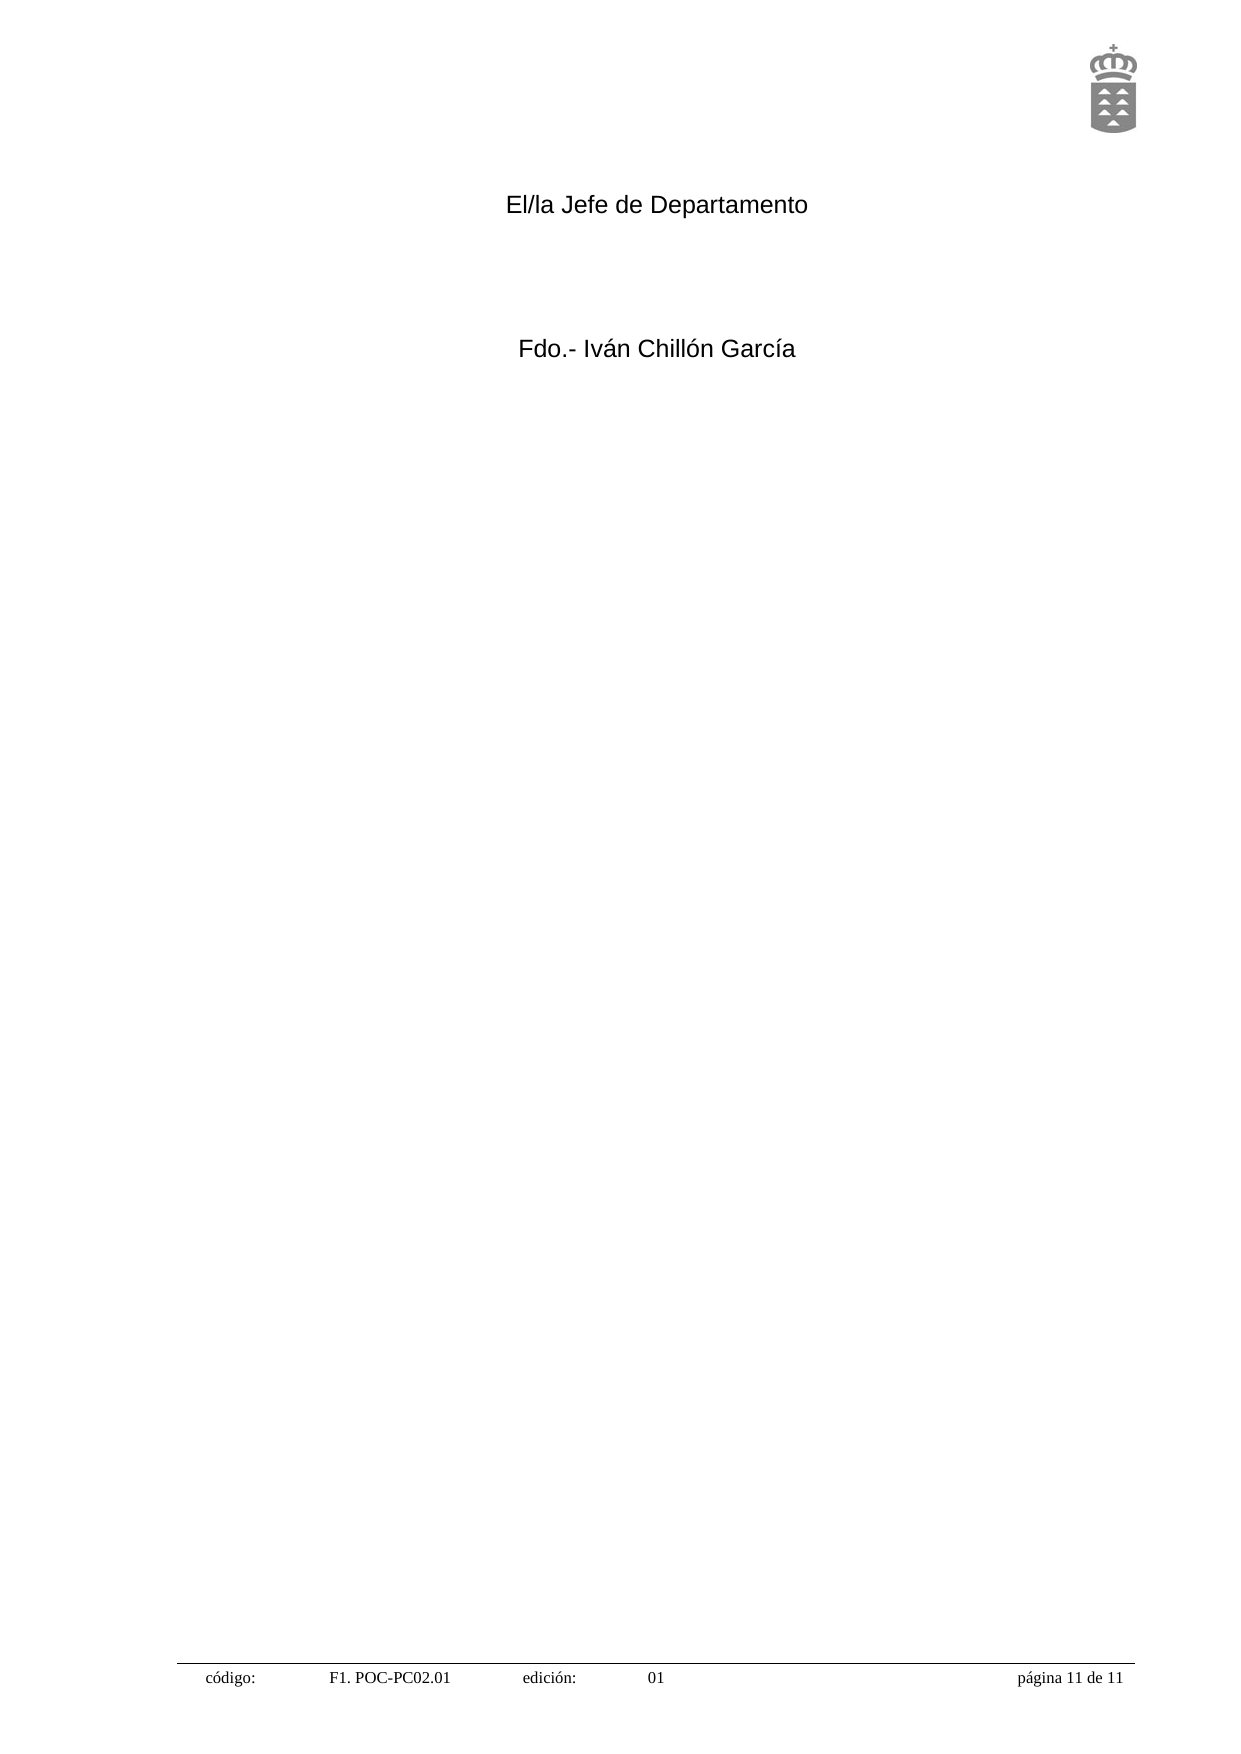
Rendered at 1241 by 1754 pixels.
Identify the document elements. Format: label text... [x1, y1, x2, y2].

text El/la Jefe de Departamento [177, 191, 1137, 219]
text Fdo.- Iván Chillón García [177, 334, 1137, 363]
picture [1090, 44, 1137, 133]
